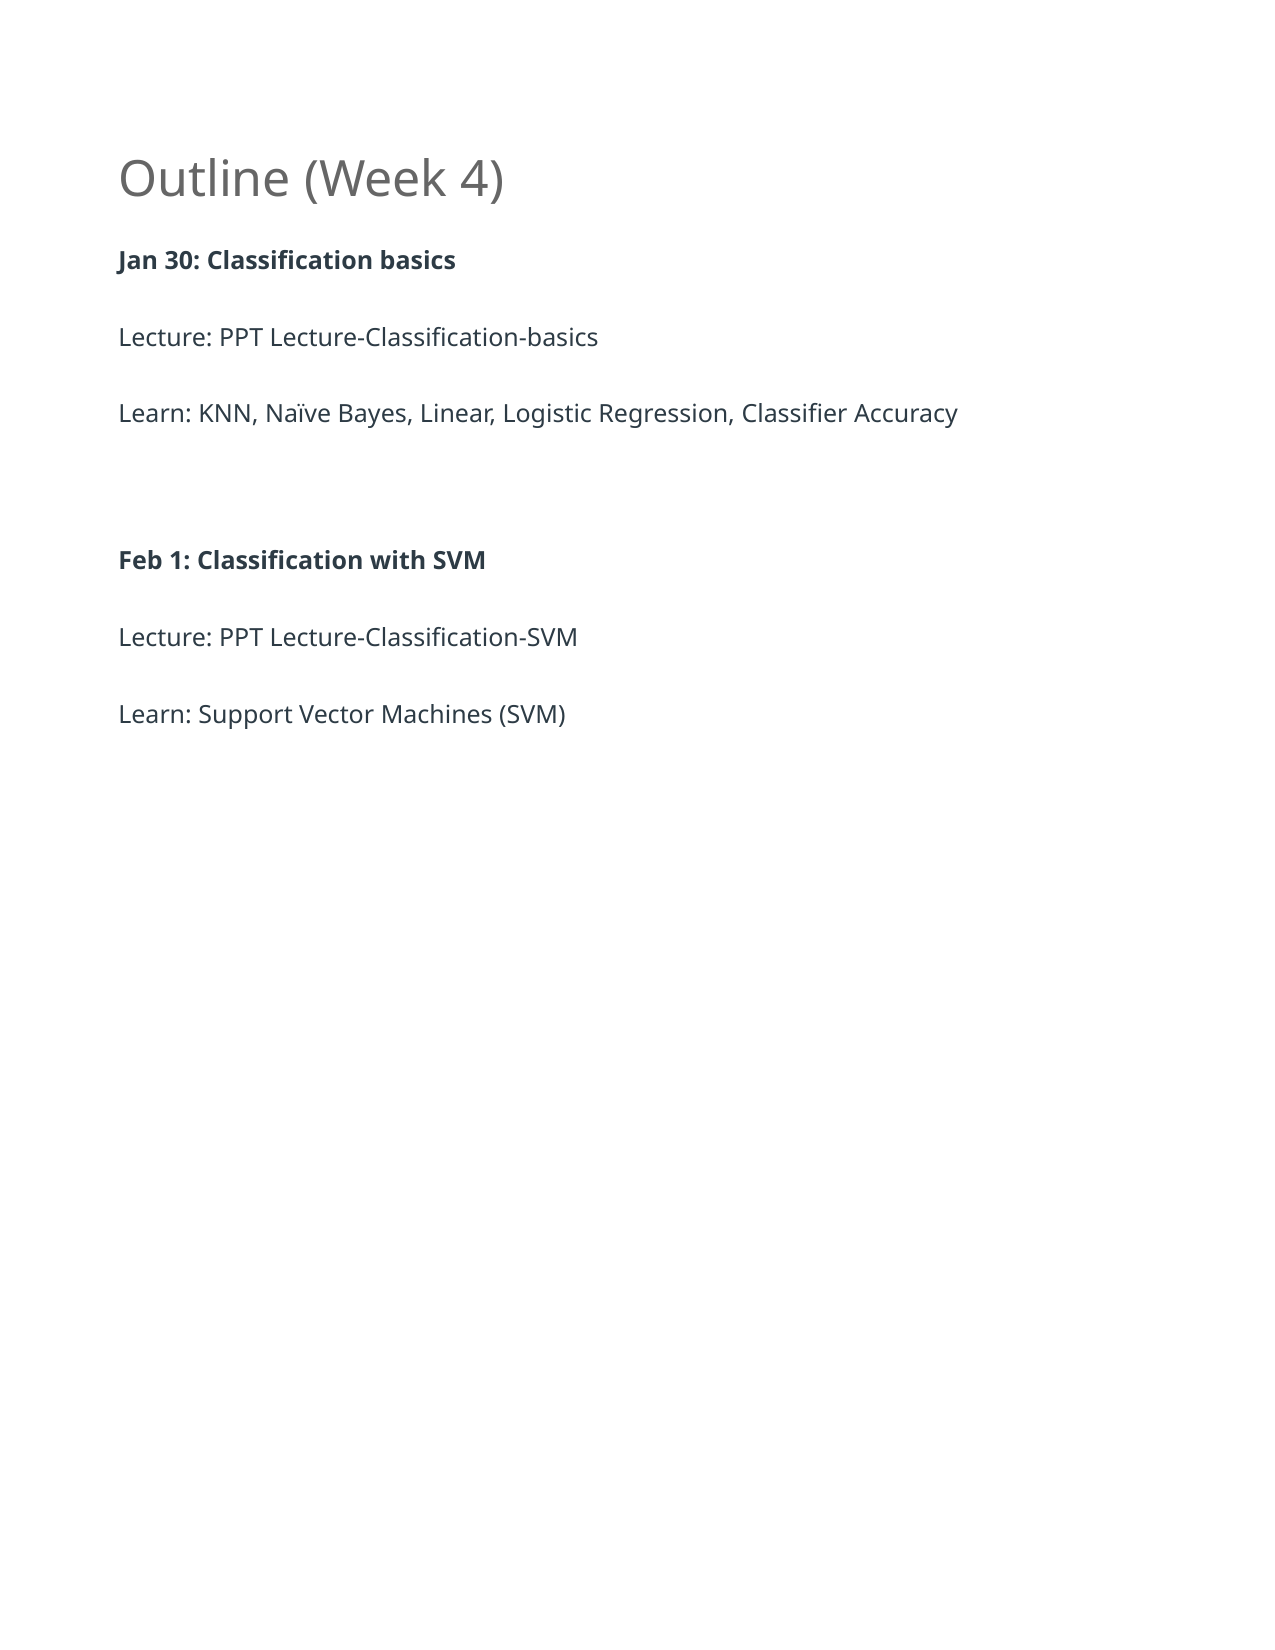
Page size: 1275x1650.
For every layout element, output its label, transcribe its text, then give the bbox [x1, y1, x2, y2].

text Learn: Support Vector Machines (SVM) [118, 696, 1157, 730]
text Lecture: PPT Lecture-Classification-basics [118, 319, 1157, 353]
text Learn: KNN, Naïve Bayes, Linear, Logistic Regression, Classifier Accuracy [118, 396, 1157, 430]
text Feb 1: Classification with SVM [118, 543, 1157, 577]
subtitle Outline (Week 4) [118, 143, 1157, 211]
text Jan 30: Classification basics [118, 242, 1157, 277]
text Lecture: PPT Lecture-Classification-SVM [118, 620, 1157, 654]
